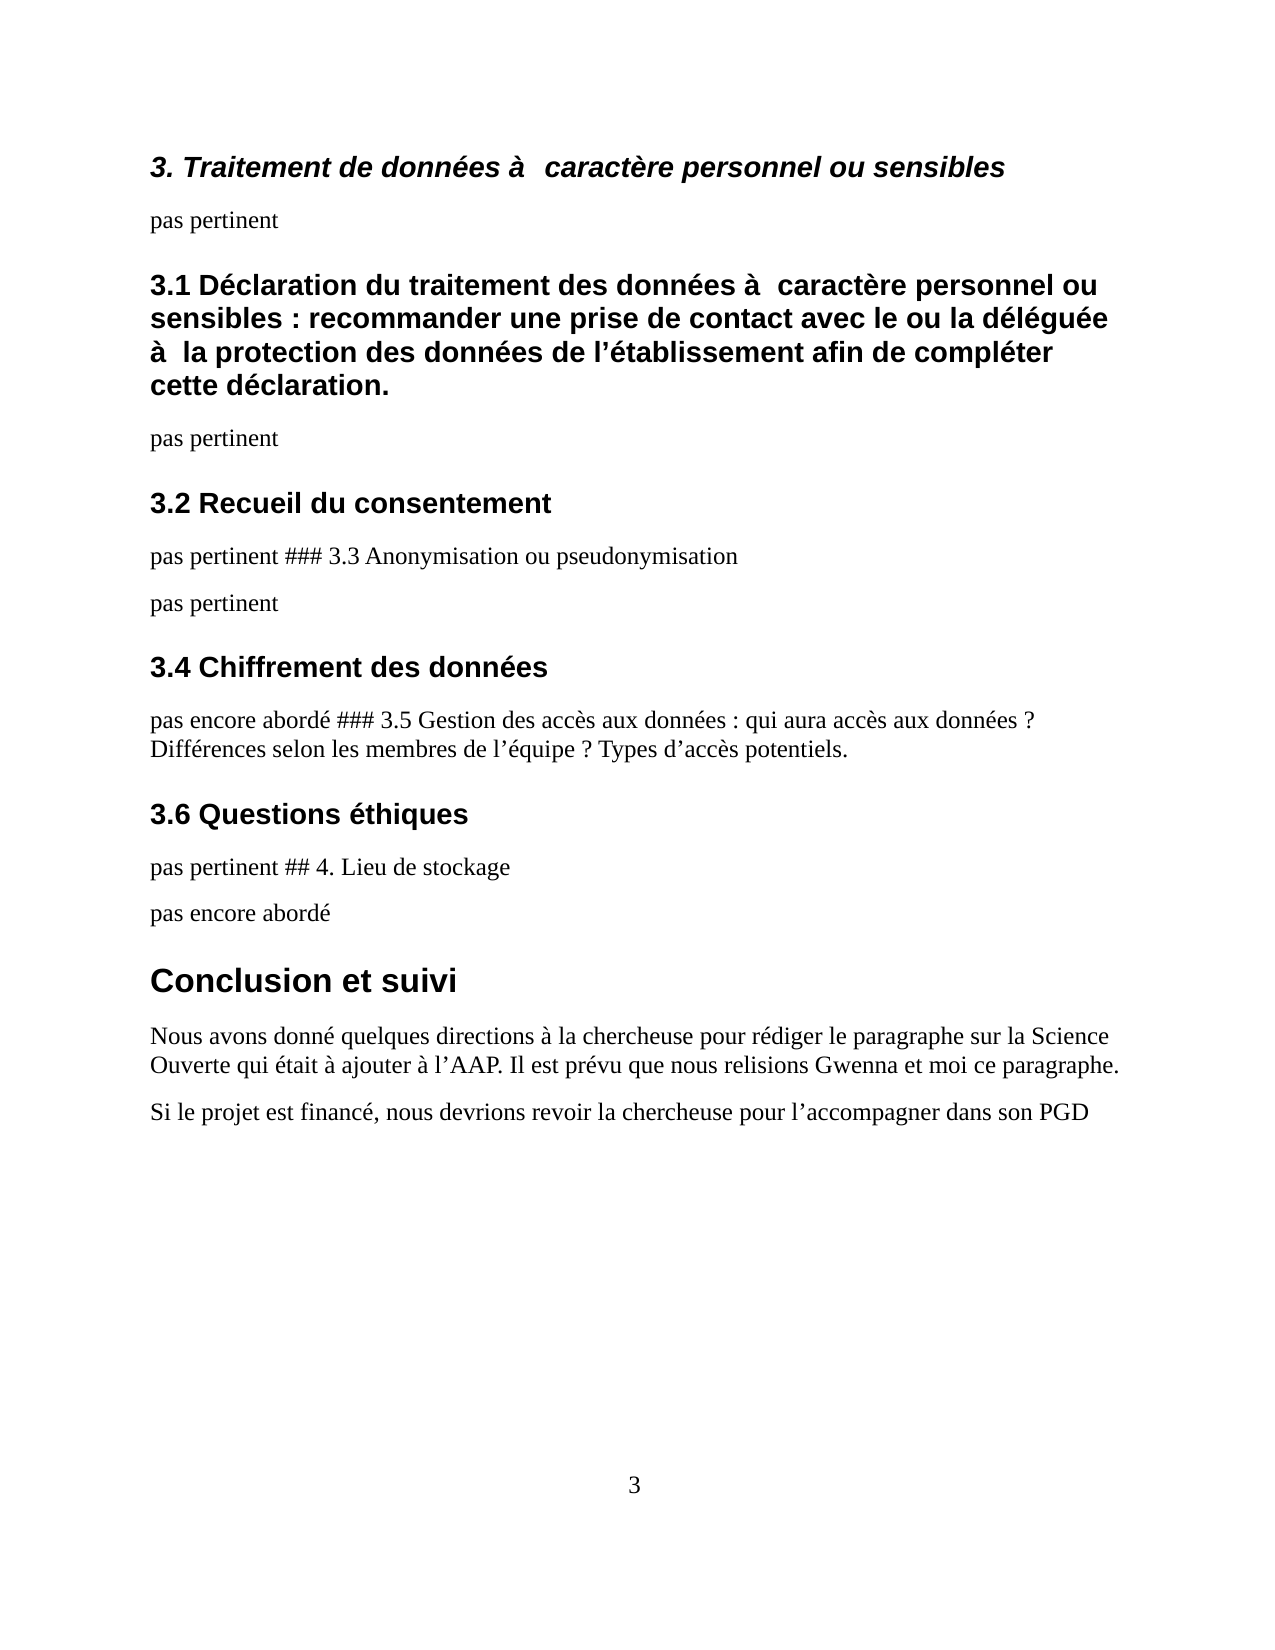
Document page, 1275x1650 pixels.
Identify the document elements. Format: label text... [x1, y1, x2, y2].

text pas pertinent [150, 205, 1125, 234]
subtitle 3. Traitement de données à caractère personnel ou sensibles [150, 150, 1125, 183]
text pas pertinent ### 3.3 Anonymisation ou pseudonymisation [150, 541, 1125, 570]
text pas pertinent [150, 423, 1125, 452]
subtitle Conclusion et suivi [150, 961, 1125, 1000]
text Nous avons donné quelques directions à la chercheuse pour rédiger le paragraphe sur la Science Ouverte qui était à ajouter à l’AAP. Il est prévu que nous relisions Gwenna et moi ce paragraphe. [150, 1021, 1125, 1079]
subtitle 3.6 Questions éthiques [150, 797, 1125, 830]
text pas pertinent [150, 588, 1125, 616]
text pas encore abordé ### 3.5 Gestion des accès aux données : qui aura accès aux données ? Différences selon les membres de l’équipe ? Types d’accès potentiels. [150, 705, 1125, 763]
subtitle 3.4 Chiffrement des données [150, 650, 1125, 684]
subtitle 3.2 Recueil du consentement [150, 486, 1125, 519]
text Si le projet est financé, nous devrions revoir la chercheuse pour l’accompagner dans son PGD [150, 1097, 1125, 1126]
subtitle 3.1 Déclaration du traitement des données à caractère personnel ou sensibles : recommander une prise de contact avec le ou la déléguée à la protection des données de l’établissement afin de compléter cette déclaration. [150, 268, 1125, 402]
text pas pertinent ## 4. Lieu de stockage [150, 852, 1125, 881]
text pas encore abordé [150, 898, 1125, 927]
